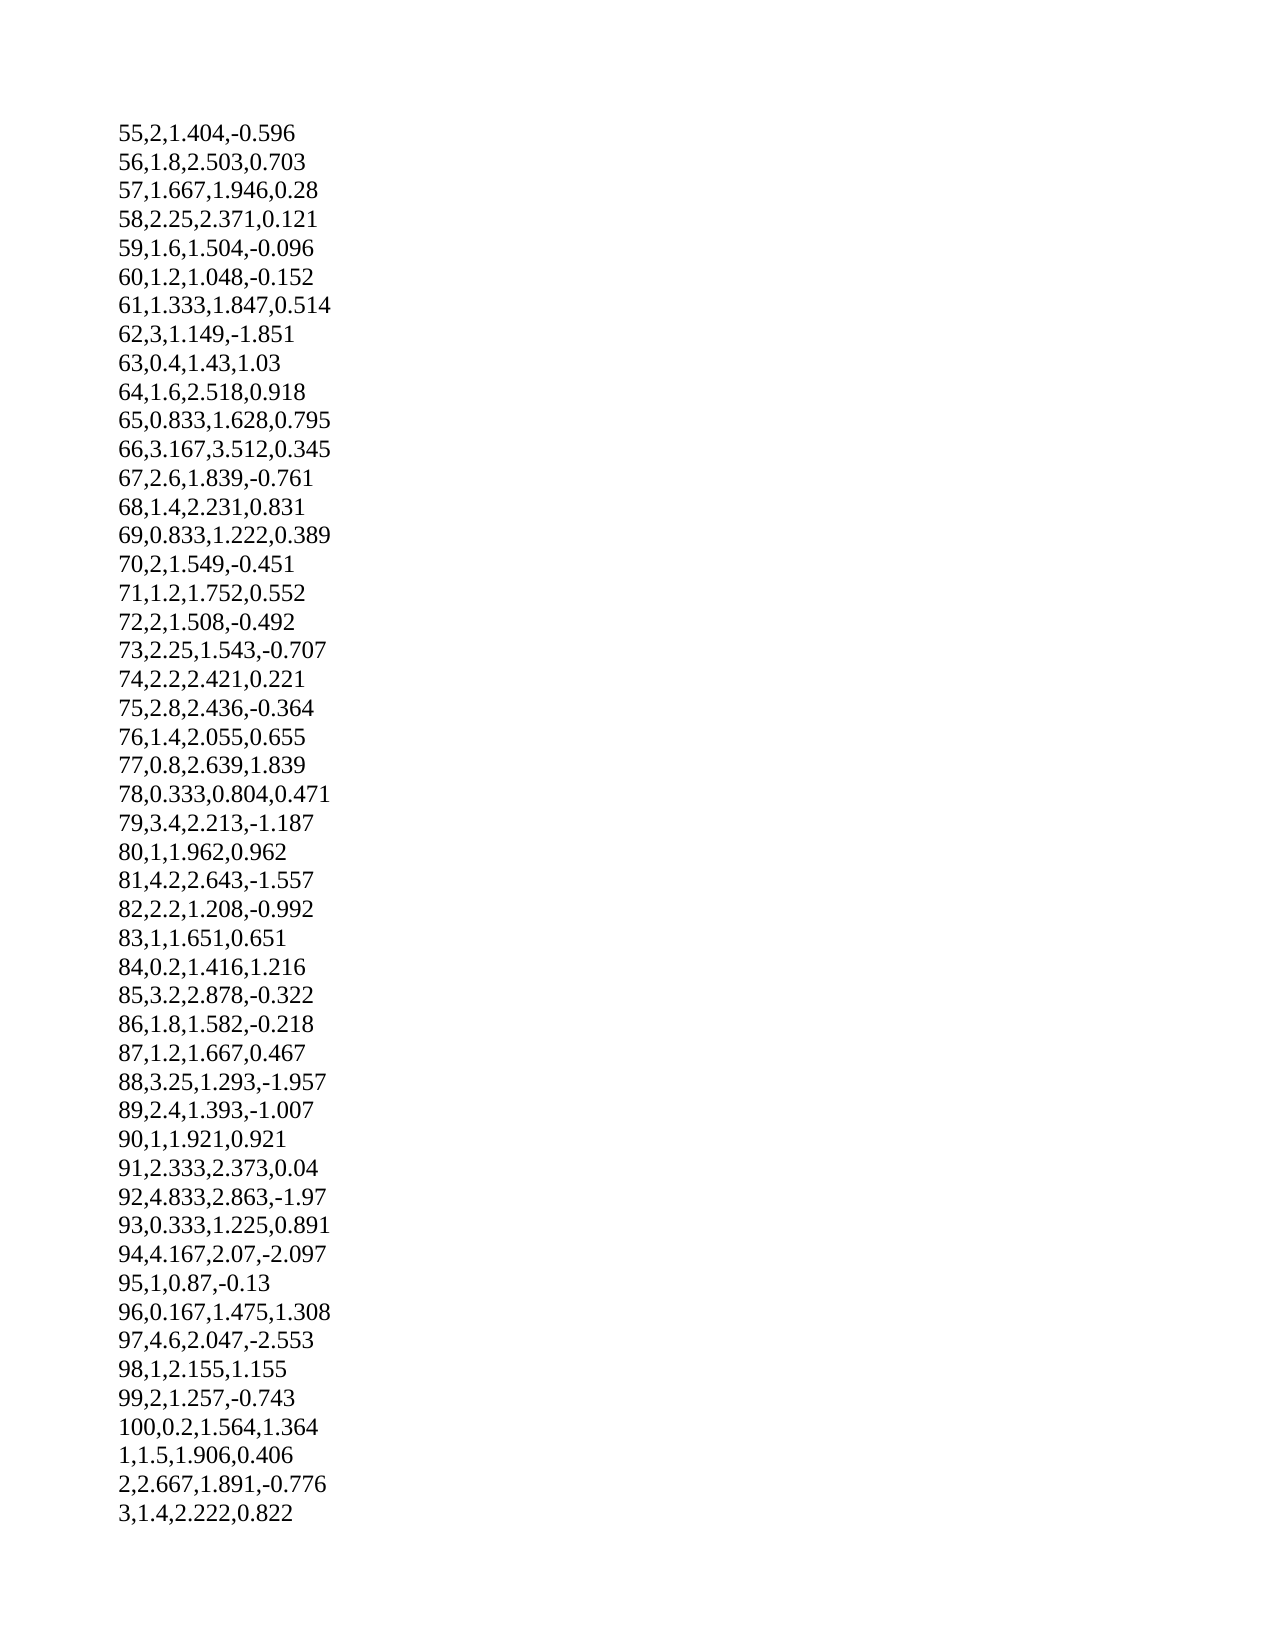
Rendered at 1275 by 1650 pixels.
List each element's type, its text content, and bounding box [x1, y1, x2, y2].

text 2,2.667,1.891,-0.776 [118, 1469, 1157, 1498]
text 65,0.833,1.628,0.795 [118, 406, 1157, 434]
text 69,0.833,1.222,0.389 [118, 521, 1157, 549]
text 91,2.333,2.373,0.04 [118, 1153, 1157, 1182]
text 81,4.2,2.643,-1.557 [118, 866, 1157, 894]
text 55,2,1.404,-0.596 [118, 118, 1157, 147]
text 94,4.167,2.07,-2.097 [118, 1239, 1157, 1268]
text 92,4.833,2.863,-1.97 [118, 1182, 1157, 1211]
text 83,1,1.651,0.651 [118, 923, 1157, 952]
text 59,1.6,1.504,-0.096 [118, 233, 1157, 262]
text 57,1.667,1.946,0.28 [118, 176, 1157, 204]
text 61,1.333,1.847,0.514 [118, 291, 1157, 319]
text 97,4.6,2.047,-2.553 [118, 1326, 1157, 1354]
text 70,2,1.549,-0.451 [118, 549, 1157, 578]
text 82,2.2,1.208,-0.992 [118, 894, 1157, 923]
text 68,1.4,2.231,0.831 [118, 492, 1157, 521]
text 66,3.167,3.512,0.345 [118, 434, 1157, 463]
text 64,1.6,2.518,0.918 [118, 377, 1157, 406]
text 75,2.8,2.436,-0.364 [118, 693, 1157, 722]
text 80,1,1.962,0.962 [118, 837, 1157, 866]
text 56,1.8,2.503,0.703 [118, 147, 1157, 176]
text 3,1.4,2.222,0.822 [118, 1498, 1157, 1527]
text 87,1.2,1.667,0.467 [118, 1038, 1157, 1067]
text 62,3,1.149,-1.851 [118, 319, 1157, 348]
text 60,1.2,1.048,-0.152 [118, 262, 1157, 291]
text 86,1.8,1.582,-0.218 [118, 1009, 1157, 1038]
text 72,2,1.508,-0.492 [118, 607, 1157, 636]
text 77,0.8,2.639,1.839 [118, 751, 1157, 779]
text 58,2.25,2.371,0.121 [118, 204, 1157, 233]
text 63,0.4,1.43,1.03 [118, 348, 1157, 377]
text 88,3.25,1.293,-1.957 [118, 1067, 1157, 1096]
text 100,0.2,1.564,1.364 [118, 1412, 1157, 1441]
text 67,2.6,1.839,-0.761 [118, 463, 1157, 492]
text 85,3.2,2.878,-0.322 [118, 981, 1157, 1009]
text 95,1,0.87,-0.13 [118, 1268, 1157, 1297]
text 89,2.4,1.393,-1.007 [118, 1096, 1157, 1124]
text 99,2,1.257,-0.743 [118, 1383, 1157, 1412]
text 74,2.2,2.421,0.221 [118, 664, 1157, 693]
text 71,1.2,1.752,0.552 [118, 578, 1157, 607]
text 79,3.4,2.213,-1.187 [118, 808, 1157, 837]
text 90,1,1.921,0.921 [118, 1124, 1157, 1153]
text 73,2.25,1.543,-0.707 [118, 636, 1157, 664]
text 1,1.5,1.906,0.406 [118, 1441, 1157, 1469]
text 84,0.2,1.416,1.216 [118, 952, 1157, 981]
text 93,0.333,1.225,0.891 [118, 1211, 1157, 1239]
text 98,1,2.155,1.155 [118, 1354, 1157, 1383]
text 96,0.167,1.475,1.308 [118, 1297, 1157, 1326]
text 78,0.333,0.804,0.471 [118, 779, 1157, 808]
text 76,1.4,2.055,0.655 [118, 722, 1157, 751]
